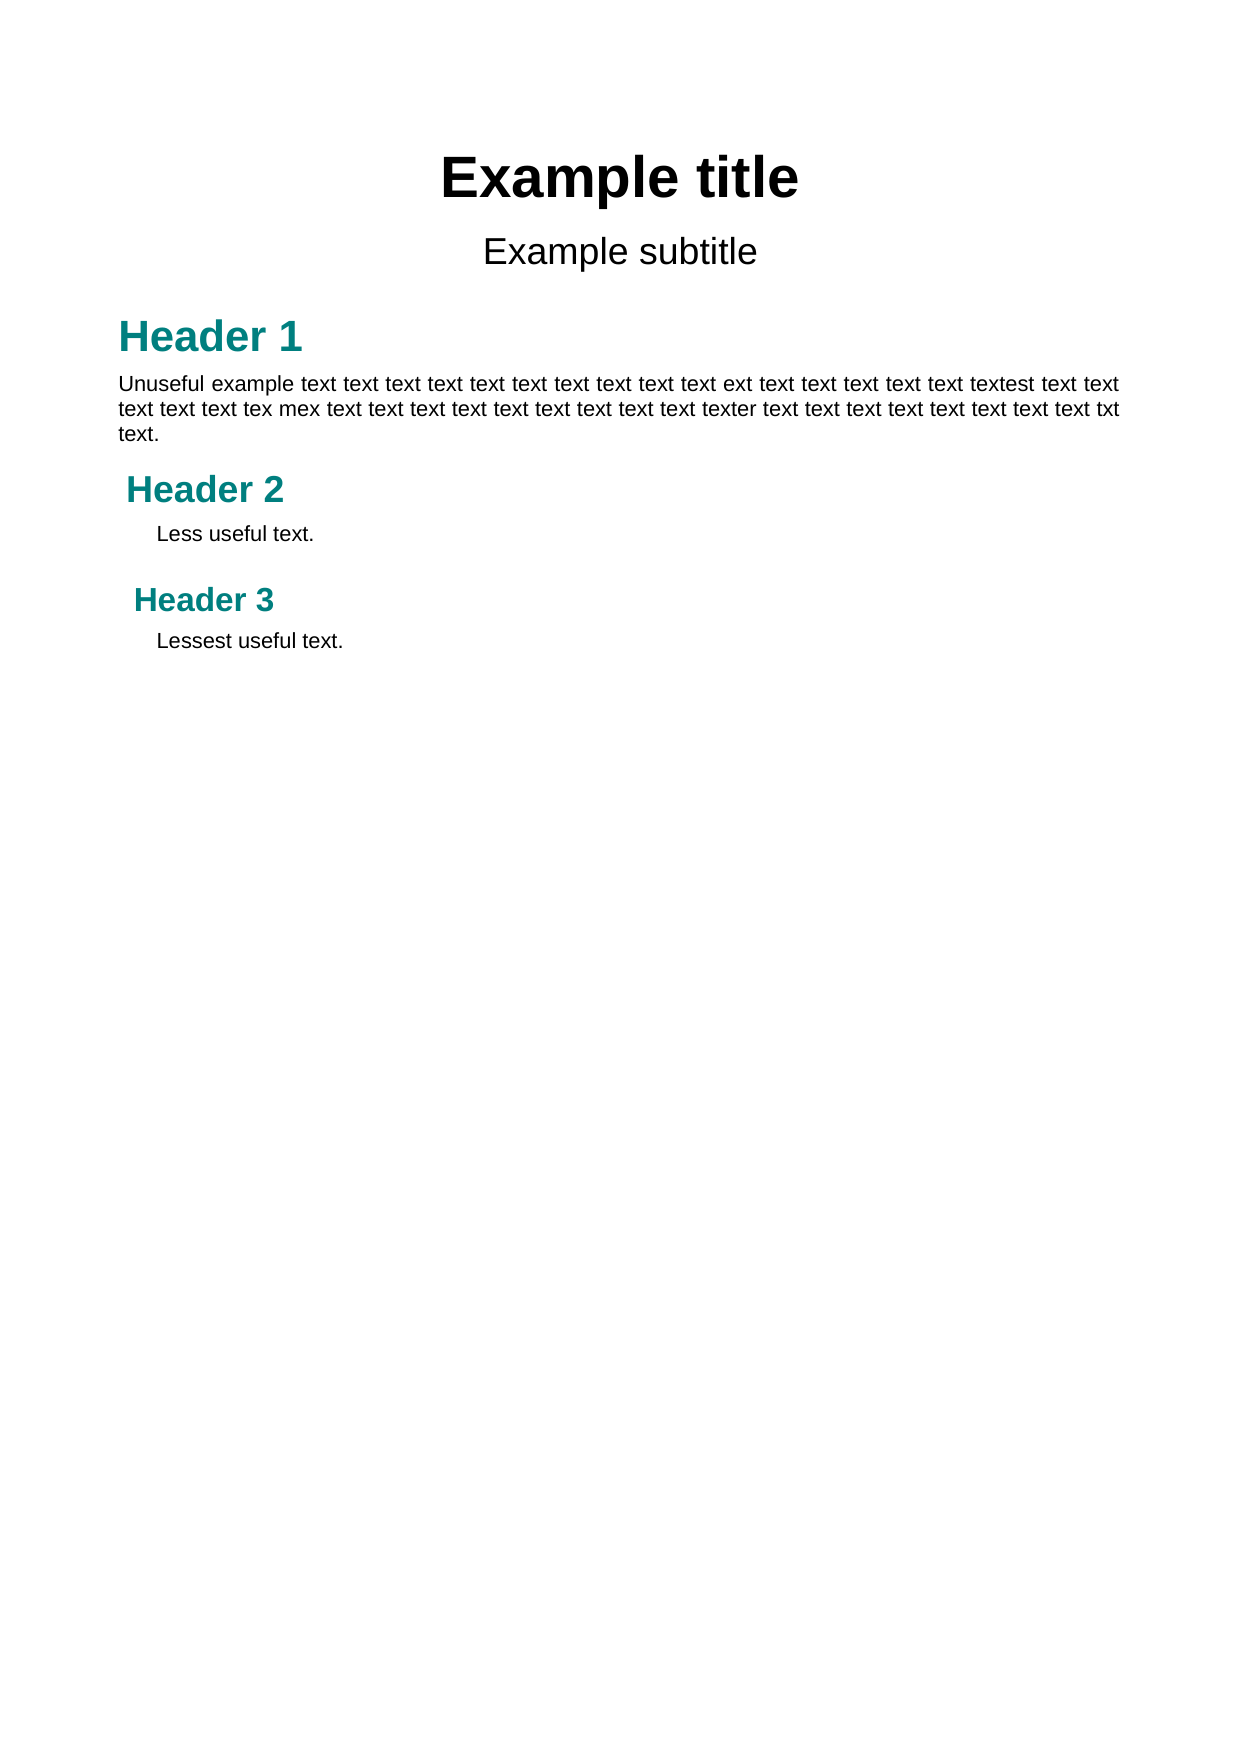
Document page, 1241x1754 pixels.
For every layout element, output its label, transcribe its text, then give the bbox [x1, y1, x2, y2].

subtitle Header 2 [118, 467, 1122, 511]
text Unuseful example text text text text text text text text text text ext text text text text text textest text text text text text tex mex text text text text text text text text text texter text text text text text text text text txt text. [118, 371, 1122, 446]
text Lessest useful text. [118, 628, 1122, 654]
text Less useful text. [118, 520, 1122, 546]
subtitle Header 1 [118, 311, 1122, 361]
subtitle Header 3 [118, 580, 1122, 619]
title Example title [118, 143, 1122, 210]
subtitle Example subtitle [118, 229, 1122, 272]
